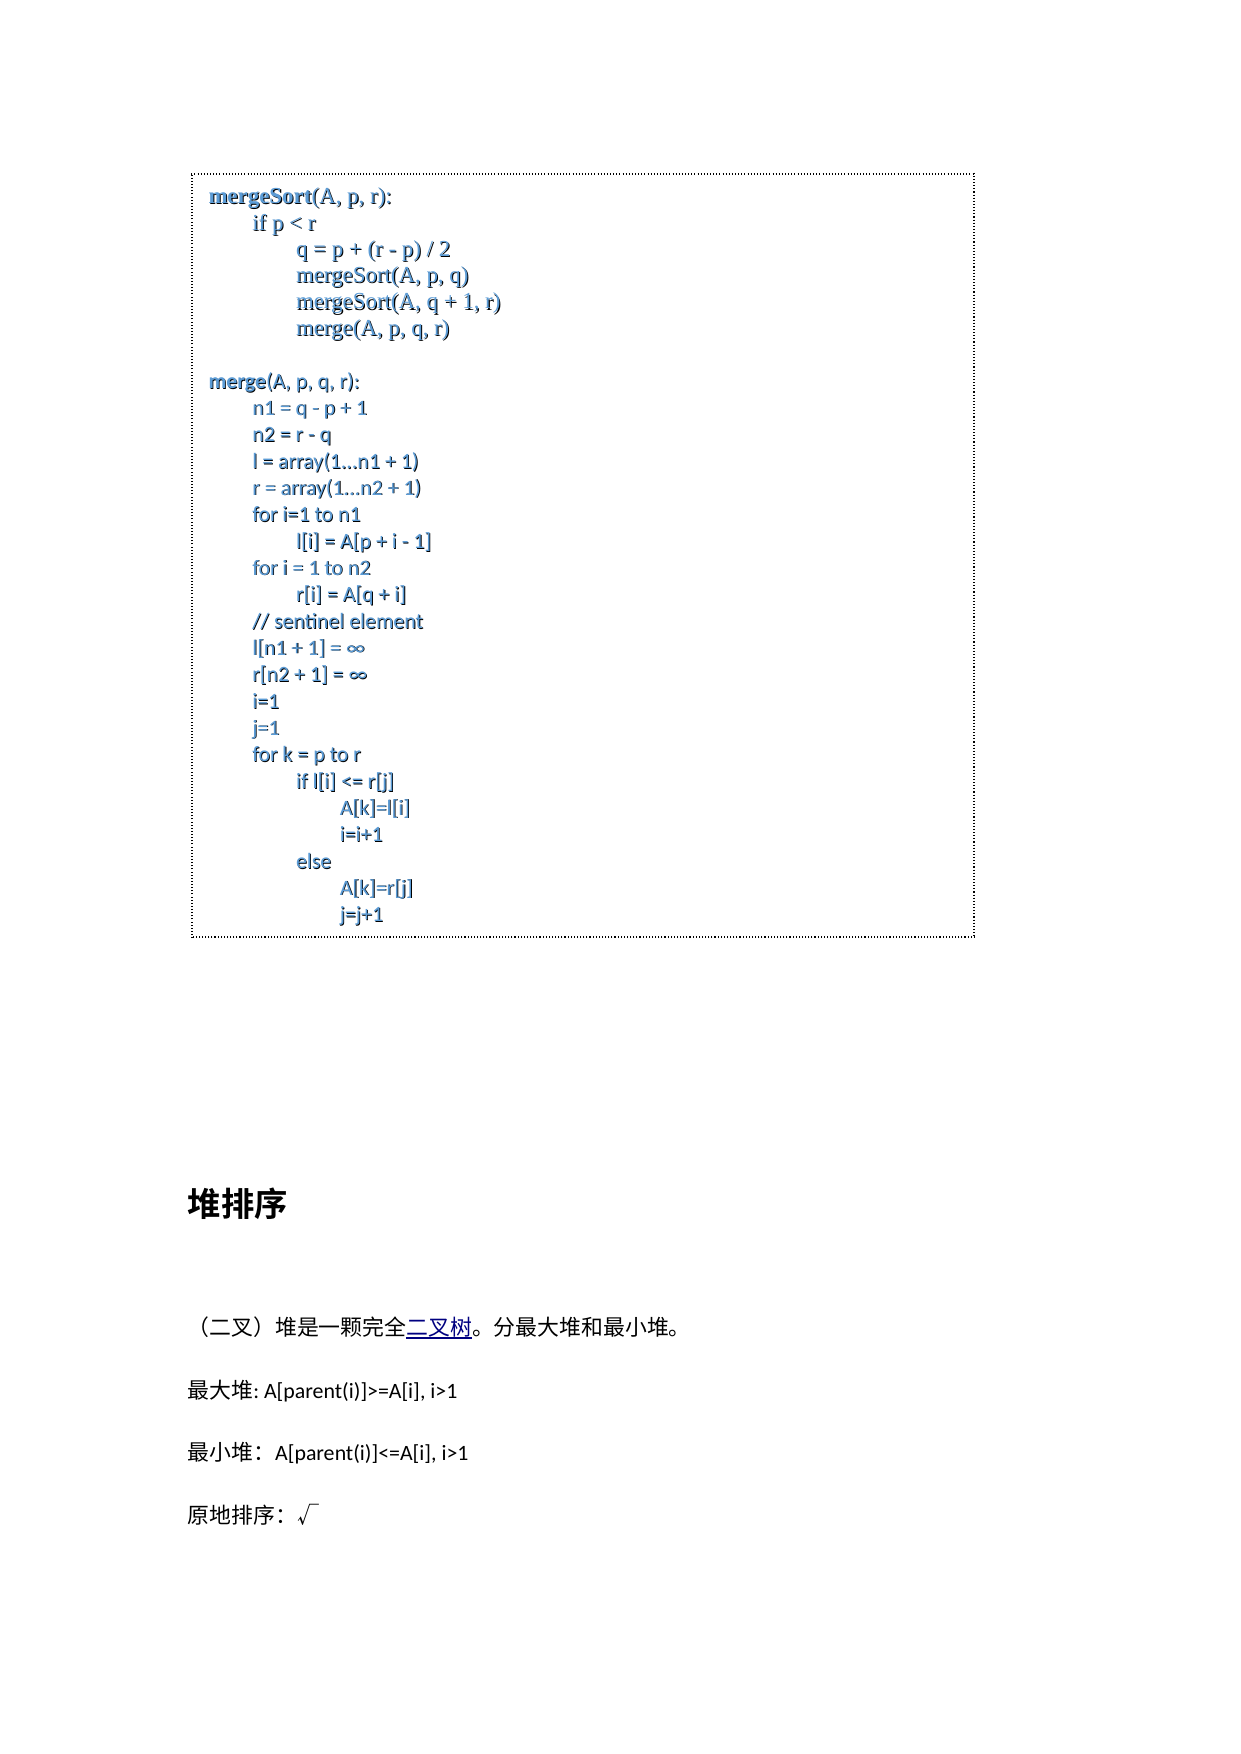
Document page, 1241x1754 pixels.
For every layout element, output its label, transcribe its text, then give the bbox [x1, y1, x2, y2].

text l[n1 + 1] = ∞ [208, 634, 958, 660]
text mergeSort(A, p, q) [252, 261, 958, 288]
text A[k]=l[i] [296, 794, 958, 820]
text for i = 1 to n2 [208, 554, 958, 580]
text merge(A, p, q, r) [252, 314, 958, 340]
text j=1 [208, 714, 958, 740]
text （二叉）堆是一颗完全二叉树。分最大堆和最小堆。 [187, 1284, 1053, 1347]
text 最小堆：A[parent(i)]<=A[i], i>1 [187, 1409, 1053, 1472]
text // sentinel element [208, 607, 958, 634]
text else [252, 847, 958, 874]
text mergeSort(A, q + 1, r) [252, 288, 958, 314]
text q = p + (r - p) / 2 [252, 235, 958, 261]
text n2 = r - q [208, 420, 958, 447]
text r[n2 + 1] = ∞ [208, 660, 958, 687]
text j=j+1 [296, 900, 958, 927]
text i=i+1 [296, 820, 958, 847]
text if p < r [208, 208, 958, 235]
text r[i] = A[q + i] [252, 580, 958, 607]
text if l[i] <= r[j] [252, 767, 958, 794]
text l[i] = A[p + i - 1] [252, 527, 958, 554]
text i=1 [208, 687, 958, 714]
text mergeSort(A, p, r): [208, 182, 958, 208]
text n1 = q - p + 1 [208, 394, 958, 420]
text 原地排序：√ [187, 1472, 1053, 1534]
text A[k]=r[j] [296, 874, 958, 900]
text merge(A, p, q, r): [208, 367, 958, 394]
text r = array(1...n2 + 1) [208, 474, 958, 500]
subtitle 堆排序 [187, 1160, 1053, 1222]
text for i=1 to n1 [208, 500, 958, 527]
text l = array(1...n1 + 1) [208, 447, 958, 474]
text for k = p to r [208, 740, 958, 767]
text 最大堆: A[parent(i)]>=A[i], i>1 [187, 1347, 1053, 1409]
